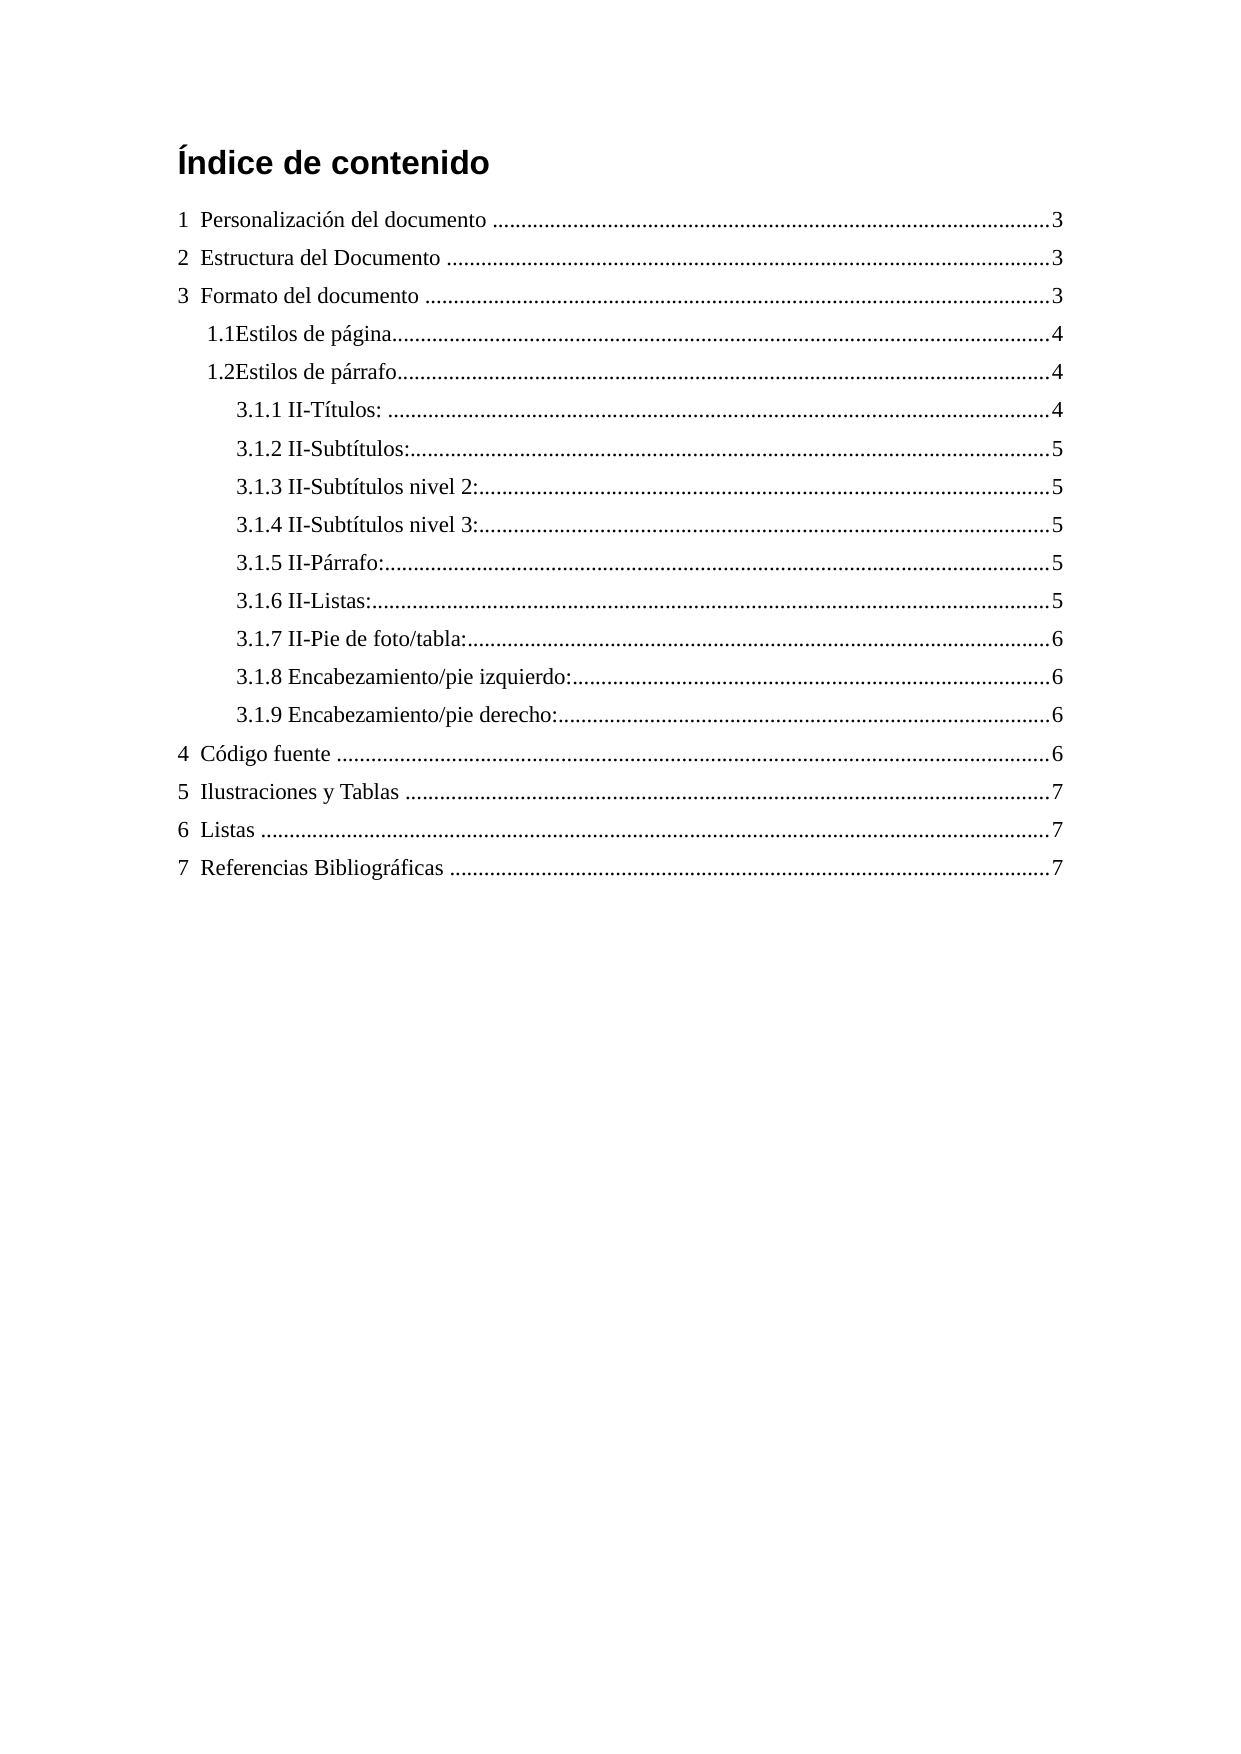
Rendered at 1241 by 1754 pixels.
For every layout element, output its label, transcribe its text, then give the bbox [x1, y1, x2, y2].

subtitle Índice de contenido [177, 143, 1063, 182]
text 1.2Estilos de párrafo 4 [207, 358, 1063, 385]
text 5 Ilustraciones y Tablas 7 [177, 778, 1063, 804]
text 6 Listas 7 [177, 816, 1063, 842]
text 3.1.1 II-Títulos: 4 [236, 396, 1063, 423]
text 3.1.5 II-Párrafo: 5 [236, 549, 1063, 575]
text 3.1.7 II-Pie de foto/tabla: 6 [236, 625, 1063, 652]
text 7 Referencias Bibliográficas 7 [177, 854, 1063, 880]
text 3.1.6 II-Listas: 5 [236, 587, 1063, 613]
text 2 Estructura del Documento 3 [177, 244, 1063, 270]
text 3.1.2 II-Subtítulos: 5 [236, 434, 1063, 461]
text 1 Personalización del documento 3 [177, 206, 1063, 232]
text 3.1.8 Encabezamiento/pie izquierdo: 6 [236, 663, 1063, 690]
text 3.1.4 II-Subtítulos nivel 3: 5 [236, 511, 1063, 537]
text 3.1.3 II-Subtítulos nivel 2: 5 [236, 473, 1063, 499]
text 3.1.9 Encabezamiento/pie derecho: 6 [236, 701, 1063, 728]
text 4 Código fuente 6 [177, 739, 1063, 766]
text 3 Formato del documento 3 [177, 282, 1063, 308]
text 1.1Estilos de página 4 [207, 320, 1063, 347]
